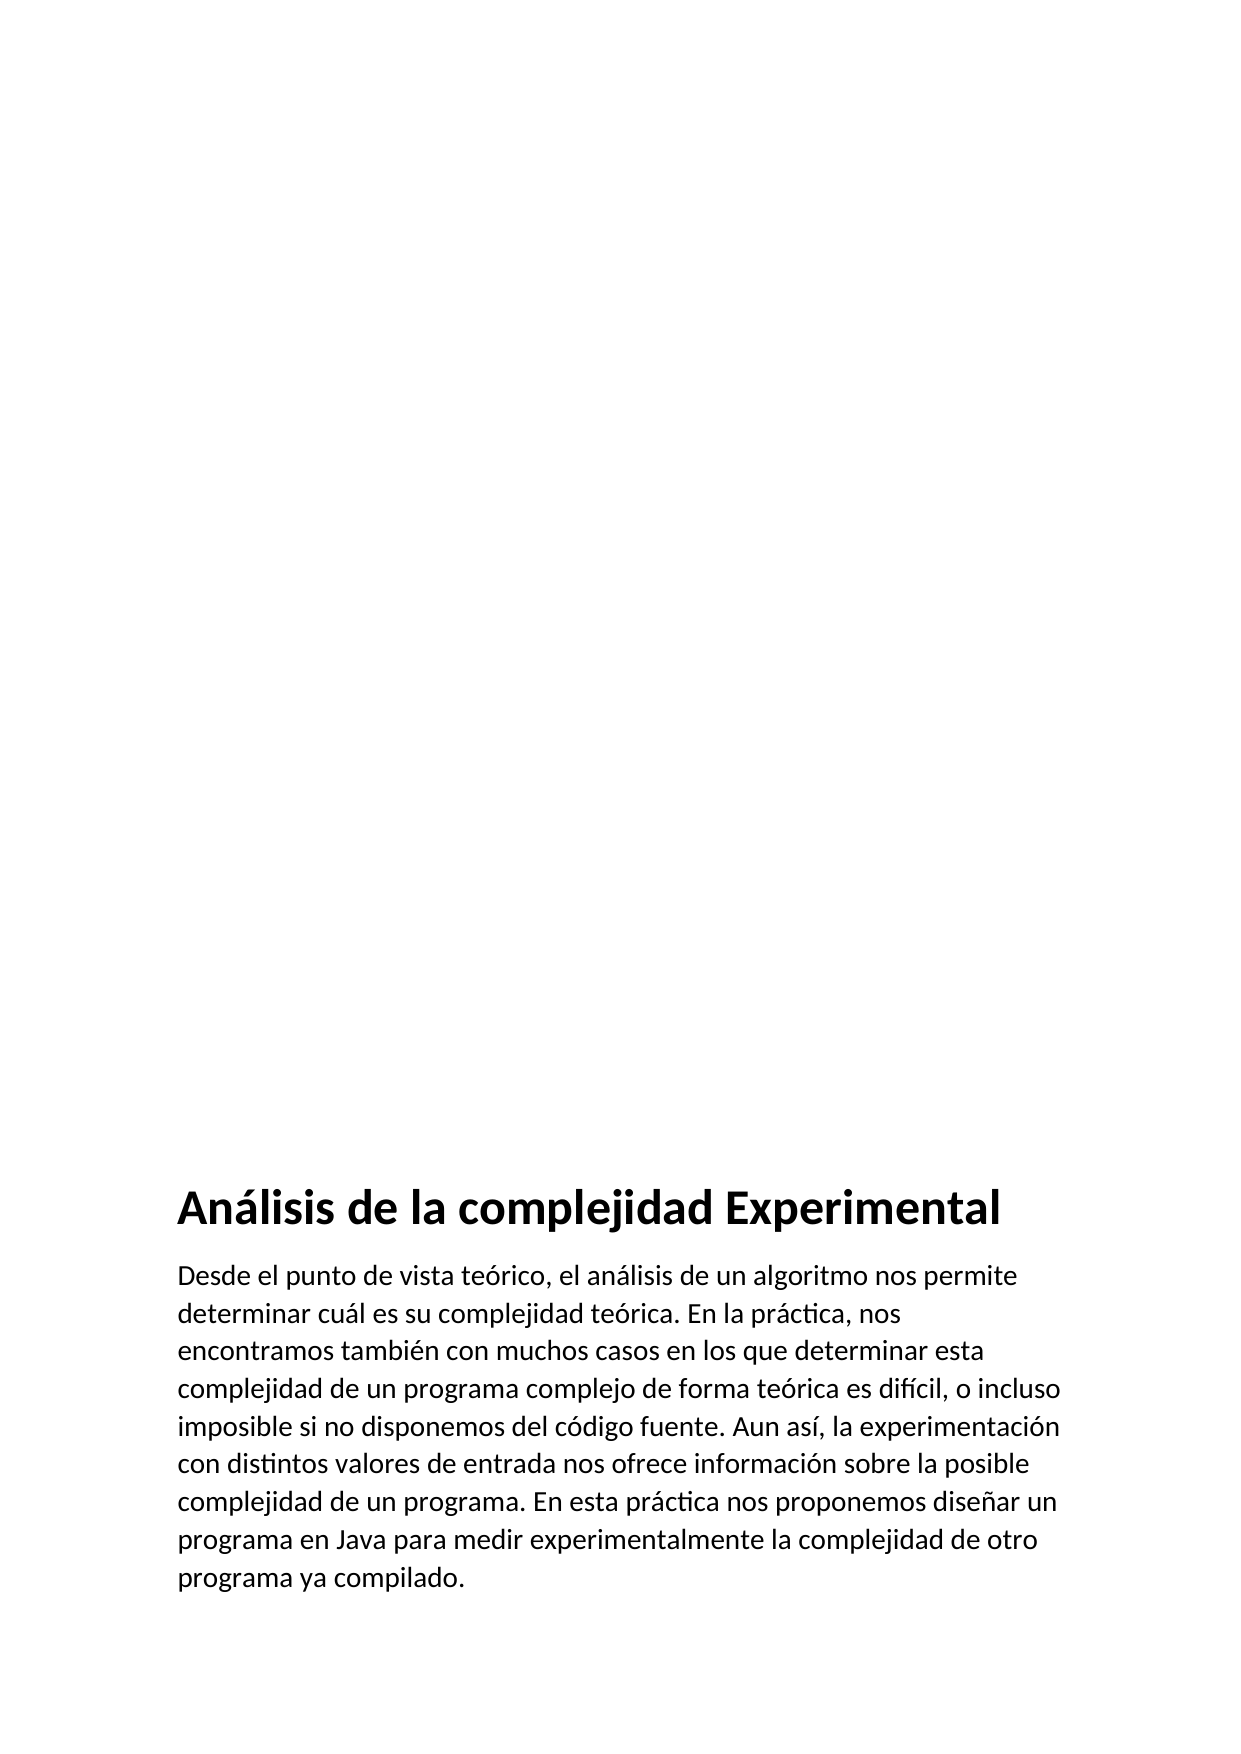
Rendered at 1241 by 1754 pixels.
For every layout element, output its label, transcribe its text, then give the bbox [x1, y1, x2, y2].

text Análisis de la complejidad Experimental [177, 1176, 1063, 1237]
text Desde el punto de vista teórico, el análisis de un algoritmo nos permite determinar cuál es su complejidad teórica. En la práctica, nos encontramos también con muchos casos en los que determinar esta complejidad de un programa complejo de forma teórica es difícil, o incluso imposible si no disponemos del código fuente. Aun así, la experimentación con distintos valores de entrada nos ofrece información sobre la posible complejidad de un programa. En esta práctica nos proponemos diseñar un programa en Java para medir experimentalmente la complejidad de otro programa ya compilado. [177, 1257, 1063, 1594]
